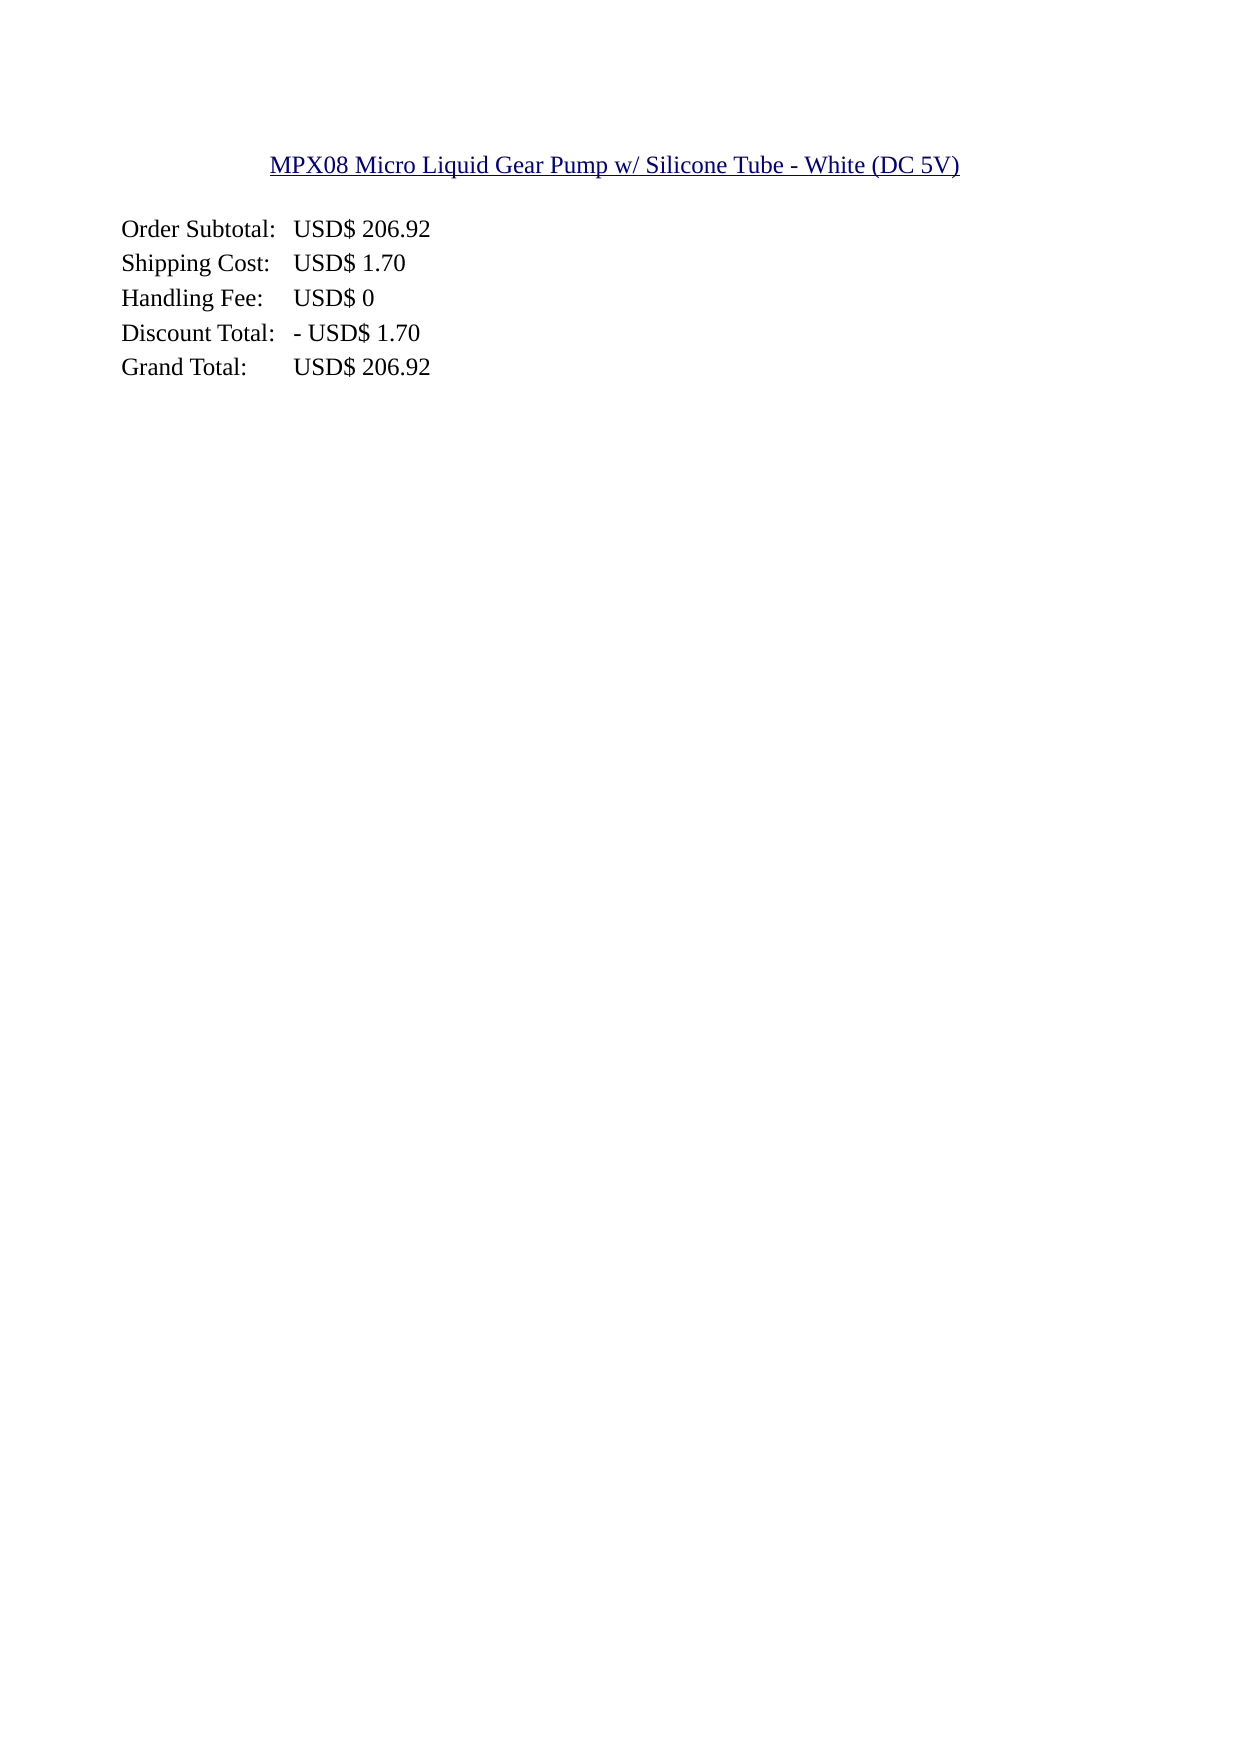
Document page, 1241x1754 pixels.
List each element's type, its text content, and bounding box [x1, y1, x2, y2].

table_cell [177, 118, 266, 211]
table_cell - USD$ 1.70 [290, 315, 449, 349]
table_cell USD$ 0 [290, 280, 449, 315]
table_cell Discount Total: [118, 315, 290, 349]
table_cell Handling Fee: [118, 280, 290, 315]
table_cell [1075, 118, 1122, 211]
table_header Order Subtotal: [118, 211, 290, 246]
table_cell USD$ 206.92 [290, 349, 449, 384]
table_cell Grand Total: [118, 349, 290, 384]
table_header USD$ 206.92 [290, 211, 449, 246]
table_cell USD$ 1.70 [290, 246, 449, 280]
table_cell Shipping Cost: [118, 246, 290, 280]
table_cell MPX08 Micro Liquid Gear Pump w/ Silicone Tube - White (DC 5V) [266, 118, 1075, 211]
